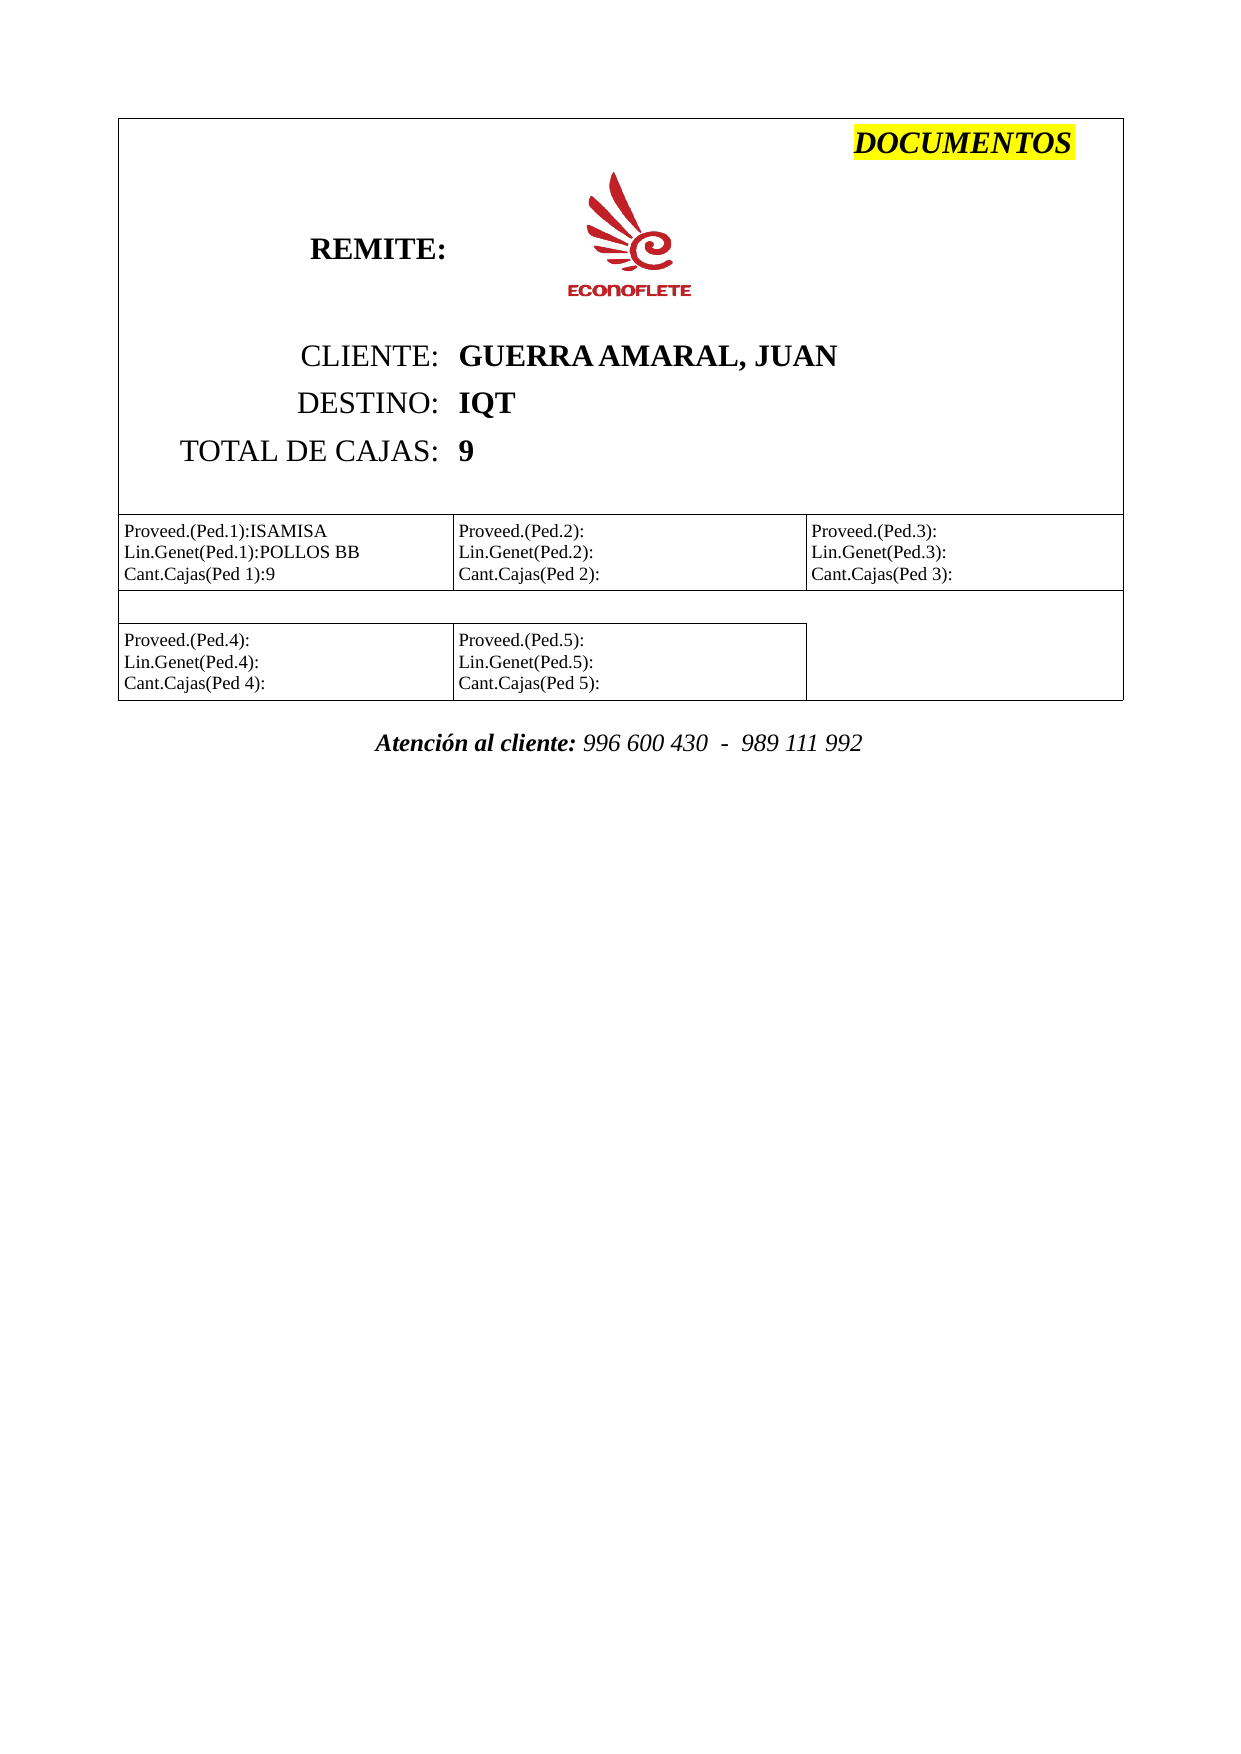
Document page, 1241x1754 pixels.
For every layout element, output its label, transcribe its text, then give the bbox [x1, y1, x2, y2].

table_header DOCUMENTOS [806, 119, 1123, 166]
table_cell Proveed.(Ped.5): Lin.Genet(Ped.5): Cant.Cajas(Ped 5): [454, 624, 806, 699]
table_cell CLIENTE: [119, 332, 453, 379]
table_header [453, 119, 806, 166]
table_cell [453, 474, 806, 514]
table_cell Proveed.(Ped.1):ISAMISA Lin.Genet(Ped.1):POLLOS BB Cant.Cajas(Ped 1):9 [119, 515, 453, 590]
table_cell [453, 166, 806, 332]
table_cell [806, 379, 1123, 426]
table_cell [806, 166, 1123, 332]
table_cell [119, 474, 453, 514]
table_cell Proveed.(Ped.3): Lin.Genet(Ped.3): Cant.Cajas(Ped 3): [807, 515, 1123, 590]
picture [552, 171, 707, 297]
table_cell Proveed.(Ped.4): Lin.Genet(Ped.4): Cant.Cajas(Ped 4): [119, 624, 453, 699]
text Atención al cliente: 996 600 430 - 989 111 992 [118, 728, 1122, 757]
table_cell 9 [453, 426, 1123, 474]
table_cell [453, 591, 806, 623]
table_cell Proveed.(Ped.2): Lin.Genet(Ped.2): Cant.Cajas(Ped 2): [454, 515, 806, 590]
table_cell IQT [453, 379, 806, 426]
table_cell [807, 623, 1123, 699]
table_cell [806, 591, 1123, 623]
table_cell REMITE: [119, 166, 453, 332]
table_header [119, 119, 453, 166]
table_cell GUERRA AMARAL, JUAN [453, 332, 1123, 379]
table_cell TOTAL DE CAJAS: [119, 426, 453, 474]
table_cell [119, 591, 453, 623]
table_cell DESTINO: [119, 379, 453, 426]
table_cell [806, 474, 1123, 514]
